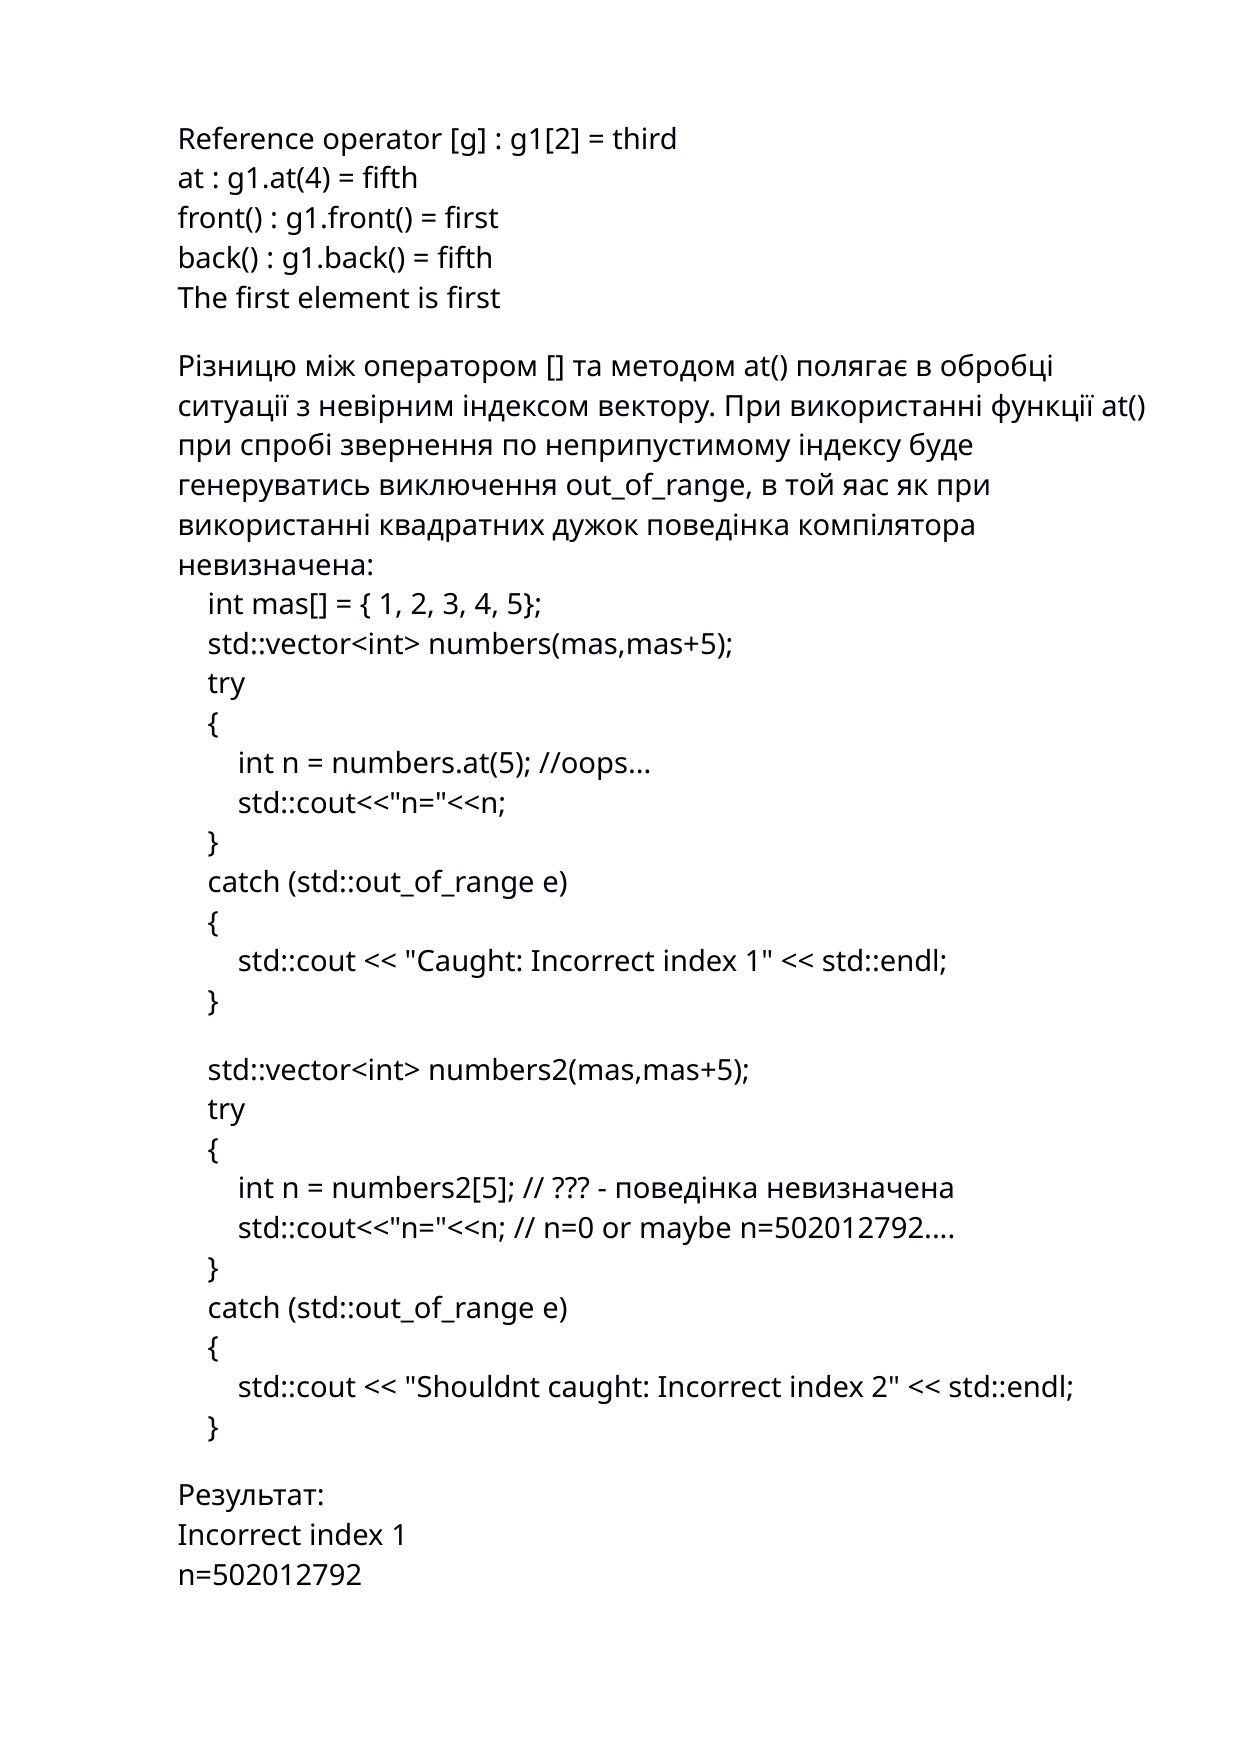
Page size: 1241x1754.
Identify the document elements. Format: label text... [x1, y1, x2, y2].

text std::cout<<"n="<<n; [177, 782, 1152, 822]
text Різницю між оператором [] та методом at() полягає в обробці ситуації з невірним індексом вектору. При використанні функції at() при спробі звернення по неприпустимому індексу буде генеруватись виключення out_of_range, в той яас як при використанні квадратних дужок поведінка компілятора невизначена: [177, 345, 1152, 583]
text { [177, 901, 1152, 941]
text std::cout<<"n="<<n; // n=0 or maybe n=502012792.... [177, 1207, 1152, 1247]
text try [177, 1088, 1152, 1128]
text std::vector<int> numbers2(mas,mas+5); [177, 1049, 1152, 1088]
text { [177, 1128, 1152, 1168]
text int n = numbers2[5]; // ??? - поведінка невизначена [177, 1168, 1152, 1207]
text { [177, 702, 1152, 742]
text The first element is first [177, 277, 1152, 317]
text std::cout << "Shouldnt caught: Incorrect index 2" << std::endl; [177, 1366, 1152, 1406]
text } [177, 980, 1152, 1020]
text Reference operator [g] : g1[2] = third [177, 118, 1152, 158]
text try [177, 663, 1152, 702]
text int mas[] = { 1, 2, 3, 4, 5}; [177, 583, 1152, 623]
text } [177, 1406, 1152, 1446]
text std::cout << "Caught: Incorrect index 1" << std::endl; [177, 941, 1152, 980]
text { [177, 1327, 1152, 1366]
text } [177, 1247, 1152, 1287]
text Incorrect index 1 [177, 1514, 1152, 1554]
text int n = numbers.at(5); //oops... [177, 742, 1152, 782]
text front() : g1.front() = first [177, 197, 1152, 237]
text back() : g1.back() = fifth [177, 237, 1152, 277]
text catch (std::out_of_range e) [177, 861, 1152, 901]
text } [177, 822, 1152, 861]
text at : g1.at(4) = fifth [177, 158, 1152, 197]
text n=502012792 [177, 1554, 1152, 1593]
text std::vector<int> numbers(mas,mas+5); [177, 623, 1152, 663]
text Результат: [177, 1474, 1152, 1514]
text catch (std::out_of_range e) [177, 1287, 1152, 1327]
